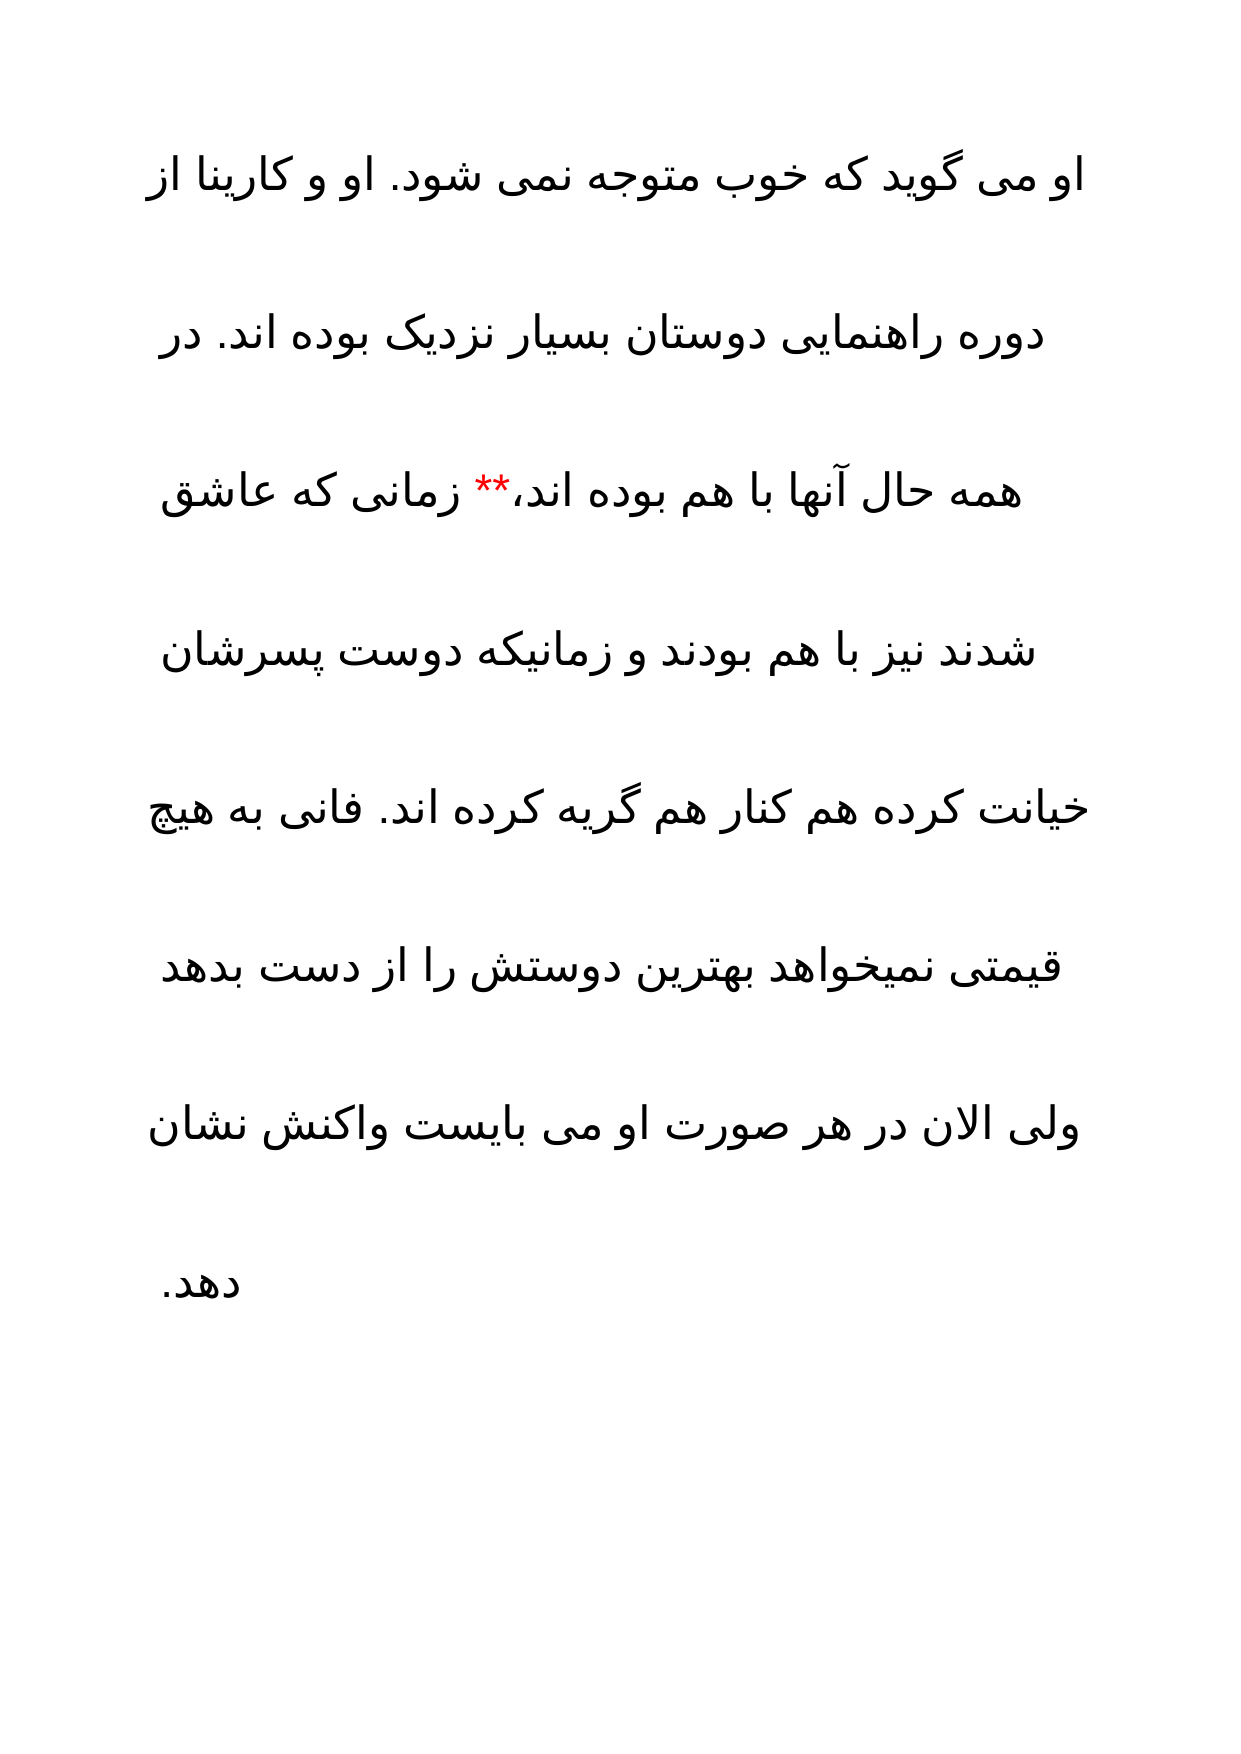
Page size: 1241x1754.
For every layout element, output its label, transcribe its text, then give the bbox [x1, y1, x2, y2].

text فانی در این فکر است که دارد خسته میشود از کارینا که مدام از حسادت آدام شکایت می کند. اما او می گوید که خوب متوجه نمی شود. او و کارینا از دوره راهنمایی دوستان بسیار نزدیک بوده اند. در همه حال آنها با هم بوده اند،** زمانی که عاشق شدند نیز با هم بودند و زمانیکه دوست پسرشان خیانت کرده هم کنار هم گریه کرده اند. فانی به هیچ قیمتی نمیخواهد بهترین دوستش را از دست بدهد ولی الان در هر صورت او می بایست واکنش نشان دهد. [148, 148, 1093, 1307]
